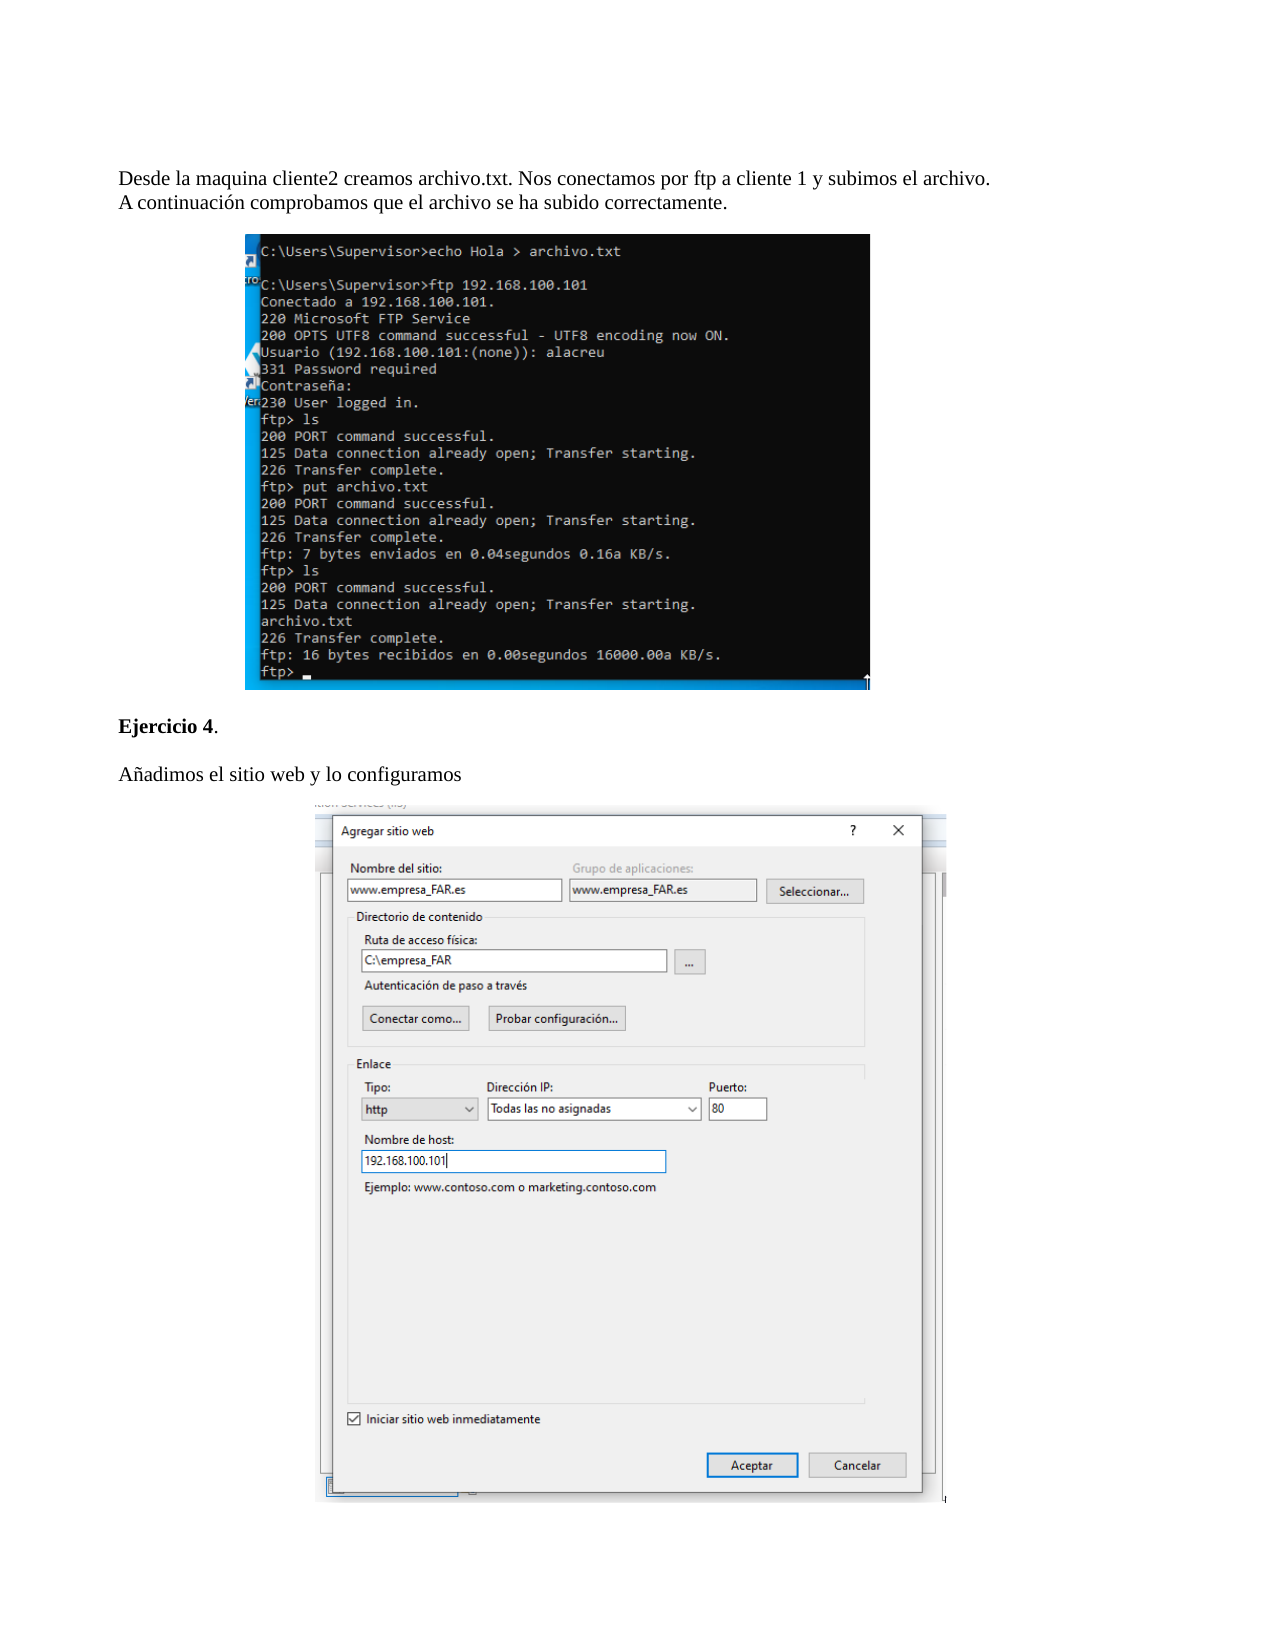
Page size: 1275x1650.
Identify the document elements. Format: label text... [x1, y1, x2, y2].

picture [315, 805, 947, 1503]
text A continuación comprobamos que el archivo se ha subido correctamente. [118, 190, 1157, 214]
picture [245, 234, 871, 690]
text Desde la maquina cliente2 creamos archivo.txt. Nos conectamos por ftp a cliente 1 y subimos el archivo. [118, 166, 1157, 190]
text Añadimos el sitio web y lo configuramos [118, 762, 1157, 786]
text Ejercicio 4. [118, 714, 1157, 738]
